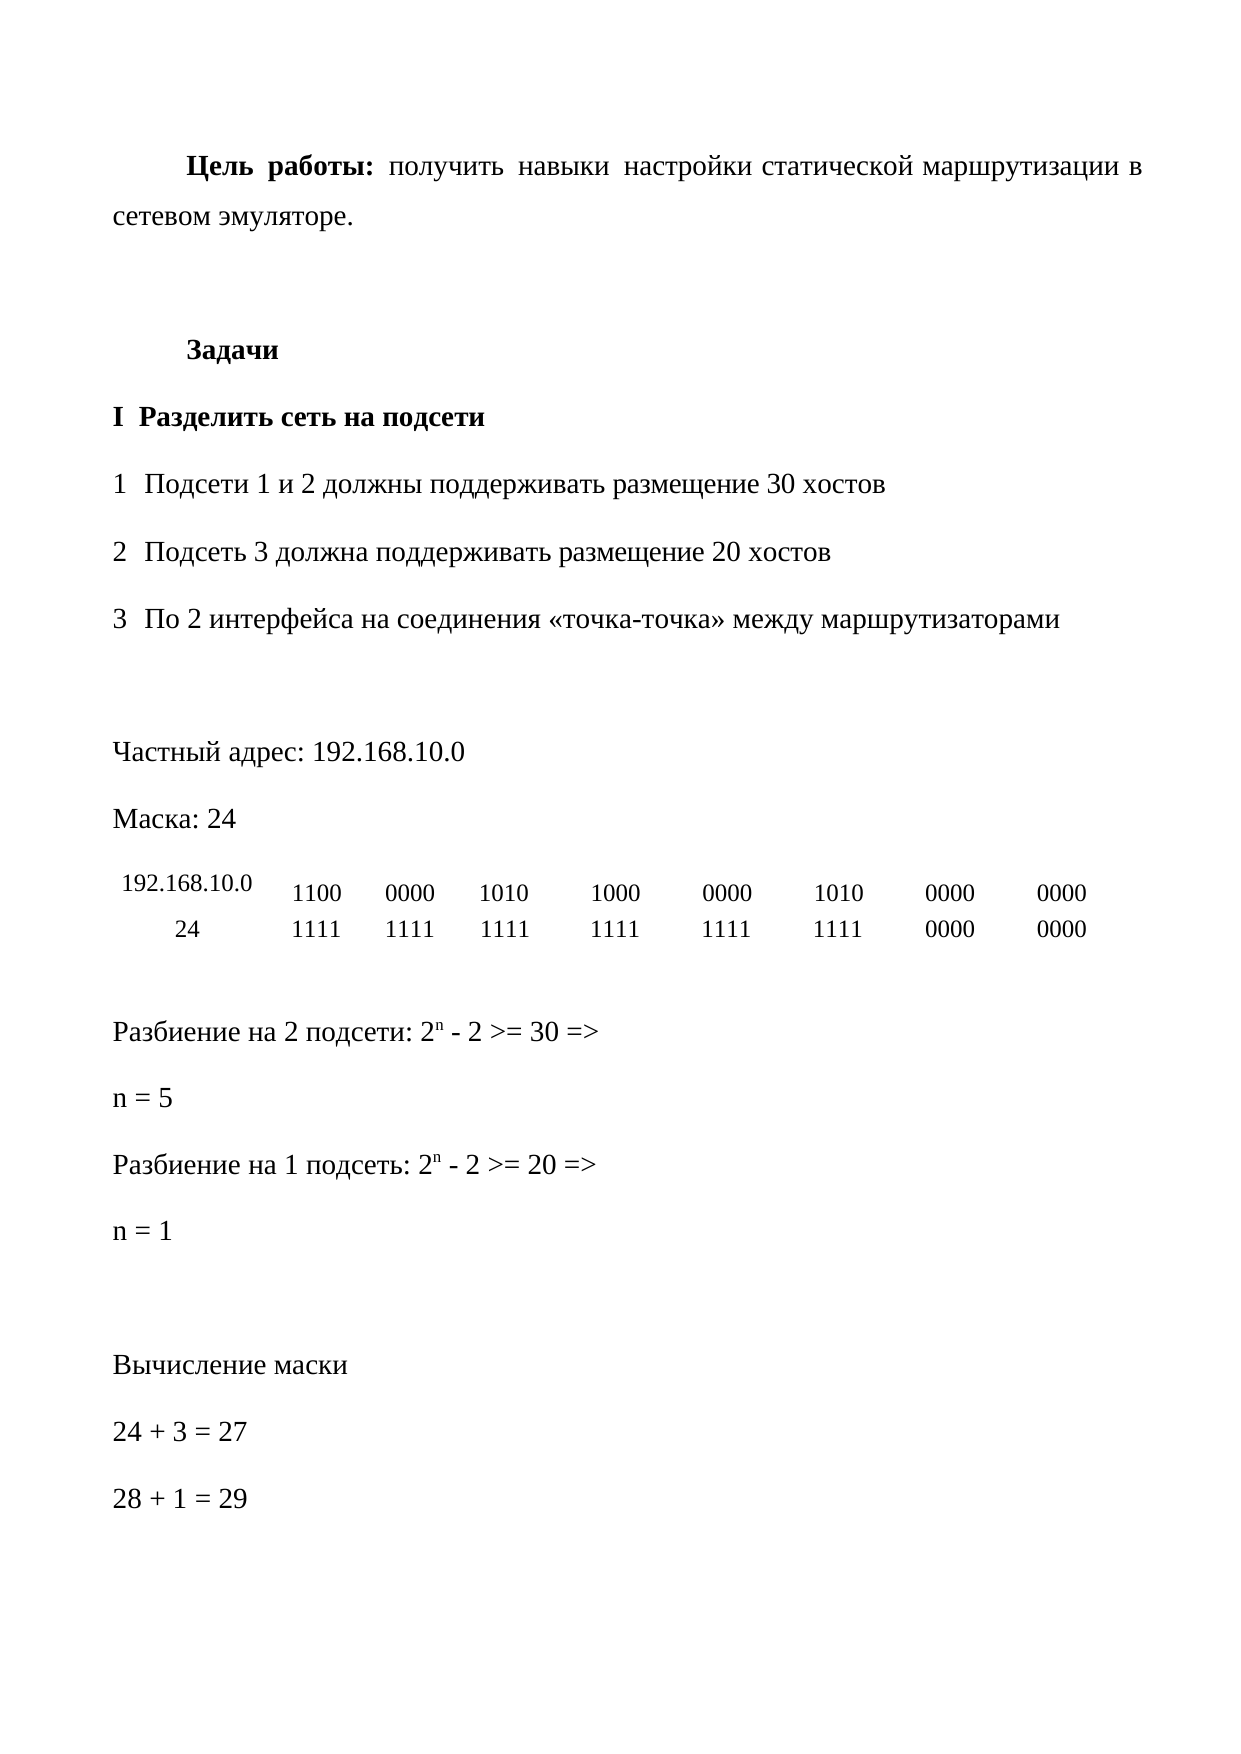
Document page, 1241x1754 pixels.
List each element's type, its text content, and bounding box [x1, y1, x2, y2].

text Цель работы: получить навыки настройки статической маршрутизации в сетевом эмуляторе. [112, 148, 1142, 232]
table_cell 24 [100, 912, 272, 945]
text Вычисление маски 24 + 3 = 27 [112, 1347, 349, 1448]
table_header 192.168.10.0 [100, 870, 272, 912]
table_header 0000 [671, 870, 783, 912]
text Частный адрес: 192.168.10.0 [112, 734, 1142, 768]
table_cell 1111 [363, 912, 457, 945]
table_header 0000 [894, 870, 1006, 912]
list Подсеть 3 должна поддерживать размещение 20 хостов [112, 534, 1142, 567]
table_cell 1111 [272, 912, 363, 945]
table_header 1000 [560, 870, 671, 912]
subtitle Разделить сеть на подсети [112, 399, 1142, 433]
table_header 1100 [272, 870, 363, 912]
subtitle Задачи [186, 332, 1142, 366]
table_cell 1111 [671, 912, 783, 945]
table_header 1010 [783, 870, 894, 912]
text Разбиение на 1 подсеть: 2n - 2 >= 20 => n = 1 [112, 1147, 612, 1247]
table_cell 0000 [1006, 912, 1108, 945]
table_cell 1111 [560, 912, 671, 945]
table_cell 1111 [783, 912, 894, 945]
table_header 1010 [457, 870, 559, 912]
table_header 0000 [1006, 870, 1108, 912]
table_cell 0000 [894, 912, 1006, 945]
table_cell 1111 [457, 912, 559, 945]
text Маска: 24 [112, 802, 1142, 835]
text Разбиение на 2 подсети: 2n - 2 >= 30 => n = 5 [112, 1014, 612, 1114]
table_header 0000 [363, 870, 457, 912]
text 28 + 1 = 29 [112, 1481, 1142, 1515]
list Подсети 1 и 2 должны поддерживать размещение 30 хостов [112, 467, 1142, 500]
list По 2 интерфейса на соединения «точка-точка» между маршрутизаторами [112, 601, 1142, 634]
